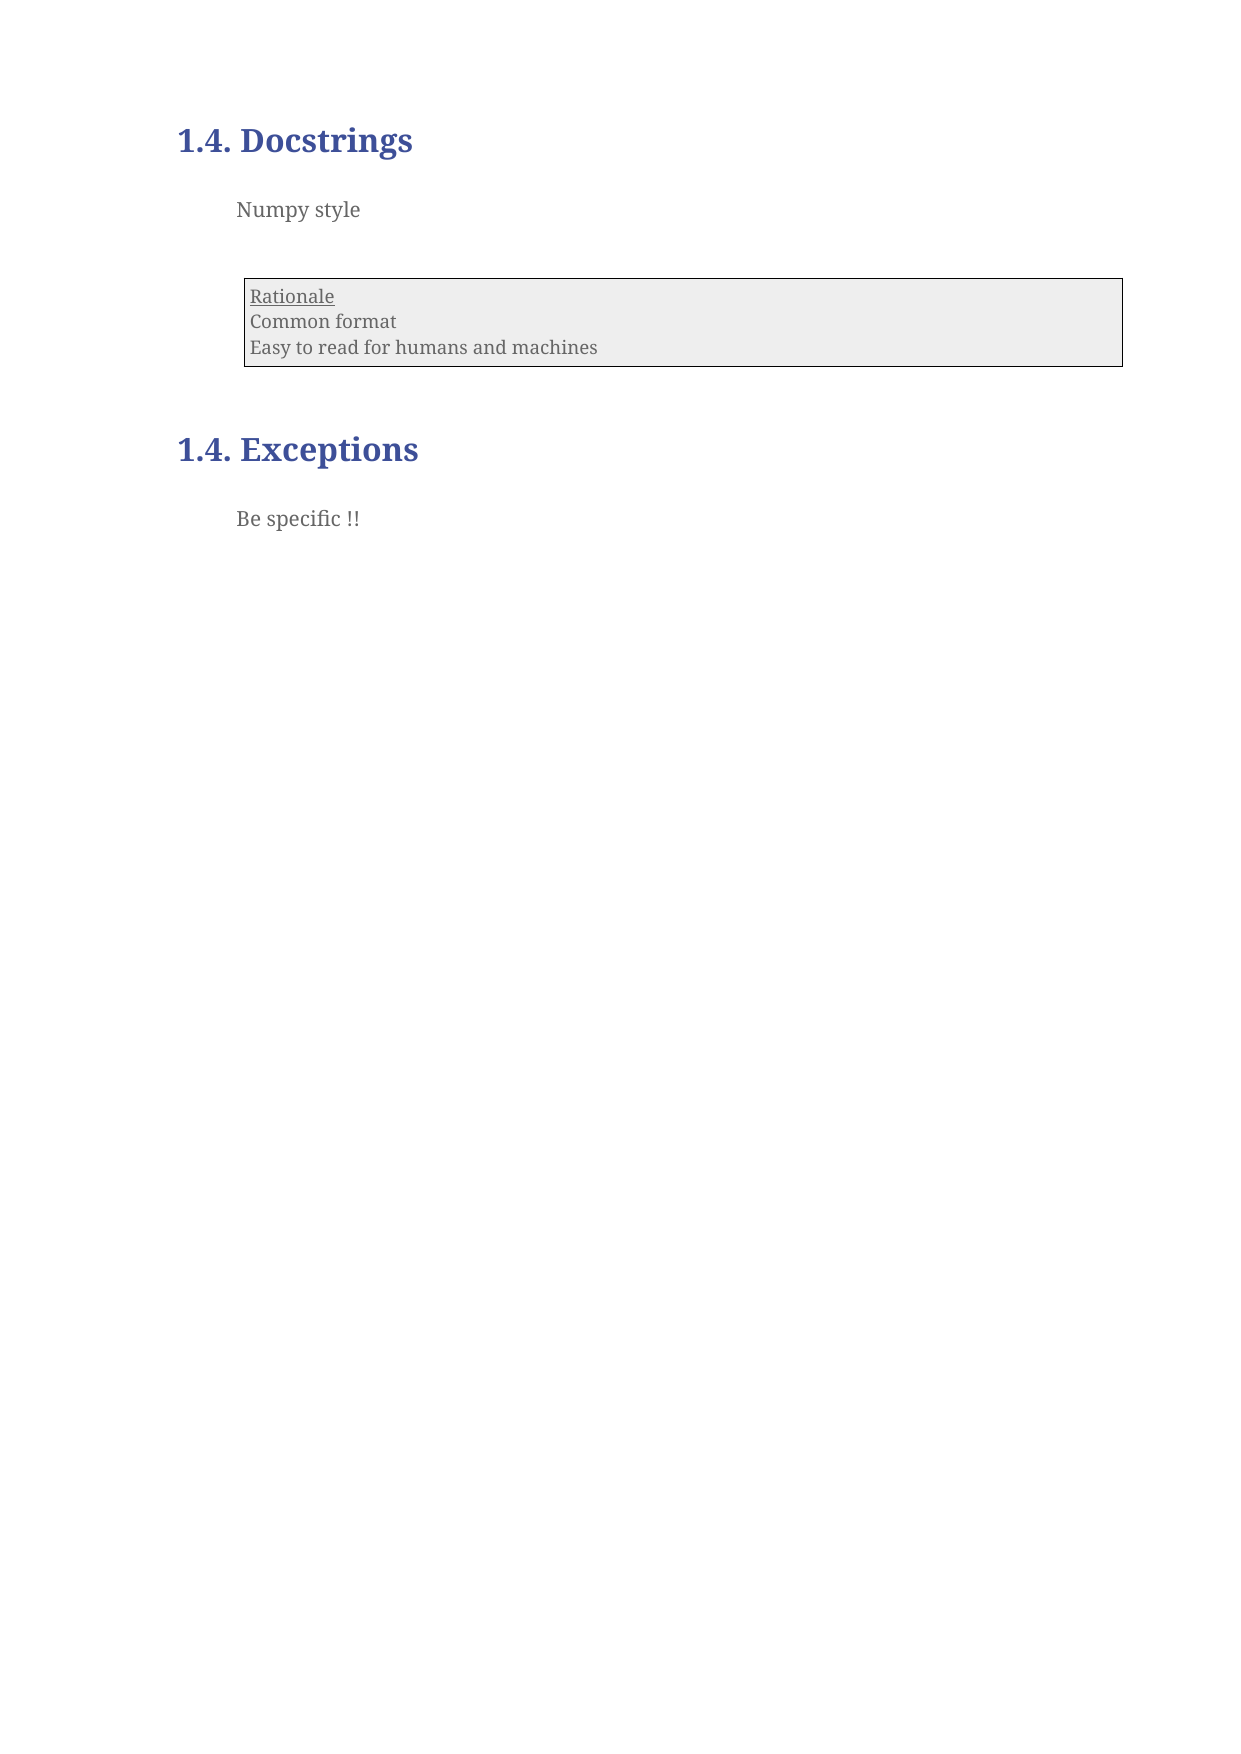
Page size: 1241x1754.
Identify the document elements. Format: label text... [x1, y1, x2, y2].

text Numpy style [236, 195, 1122, 224]
table_header Rationale Common format Easy to read for humans and machines [245, 279, 1122, 366]
subtitle 1.4. Exceptions [177, 427, 1122, 471]
text Be specific !! [236, 504, 1122, 533]
subtitle 1.4. Docstrings [177, 118, 1122, 162]
